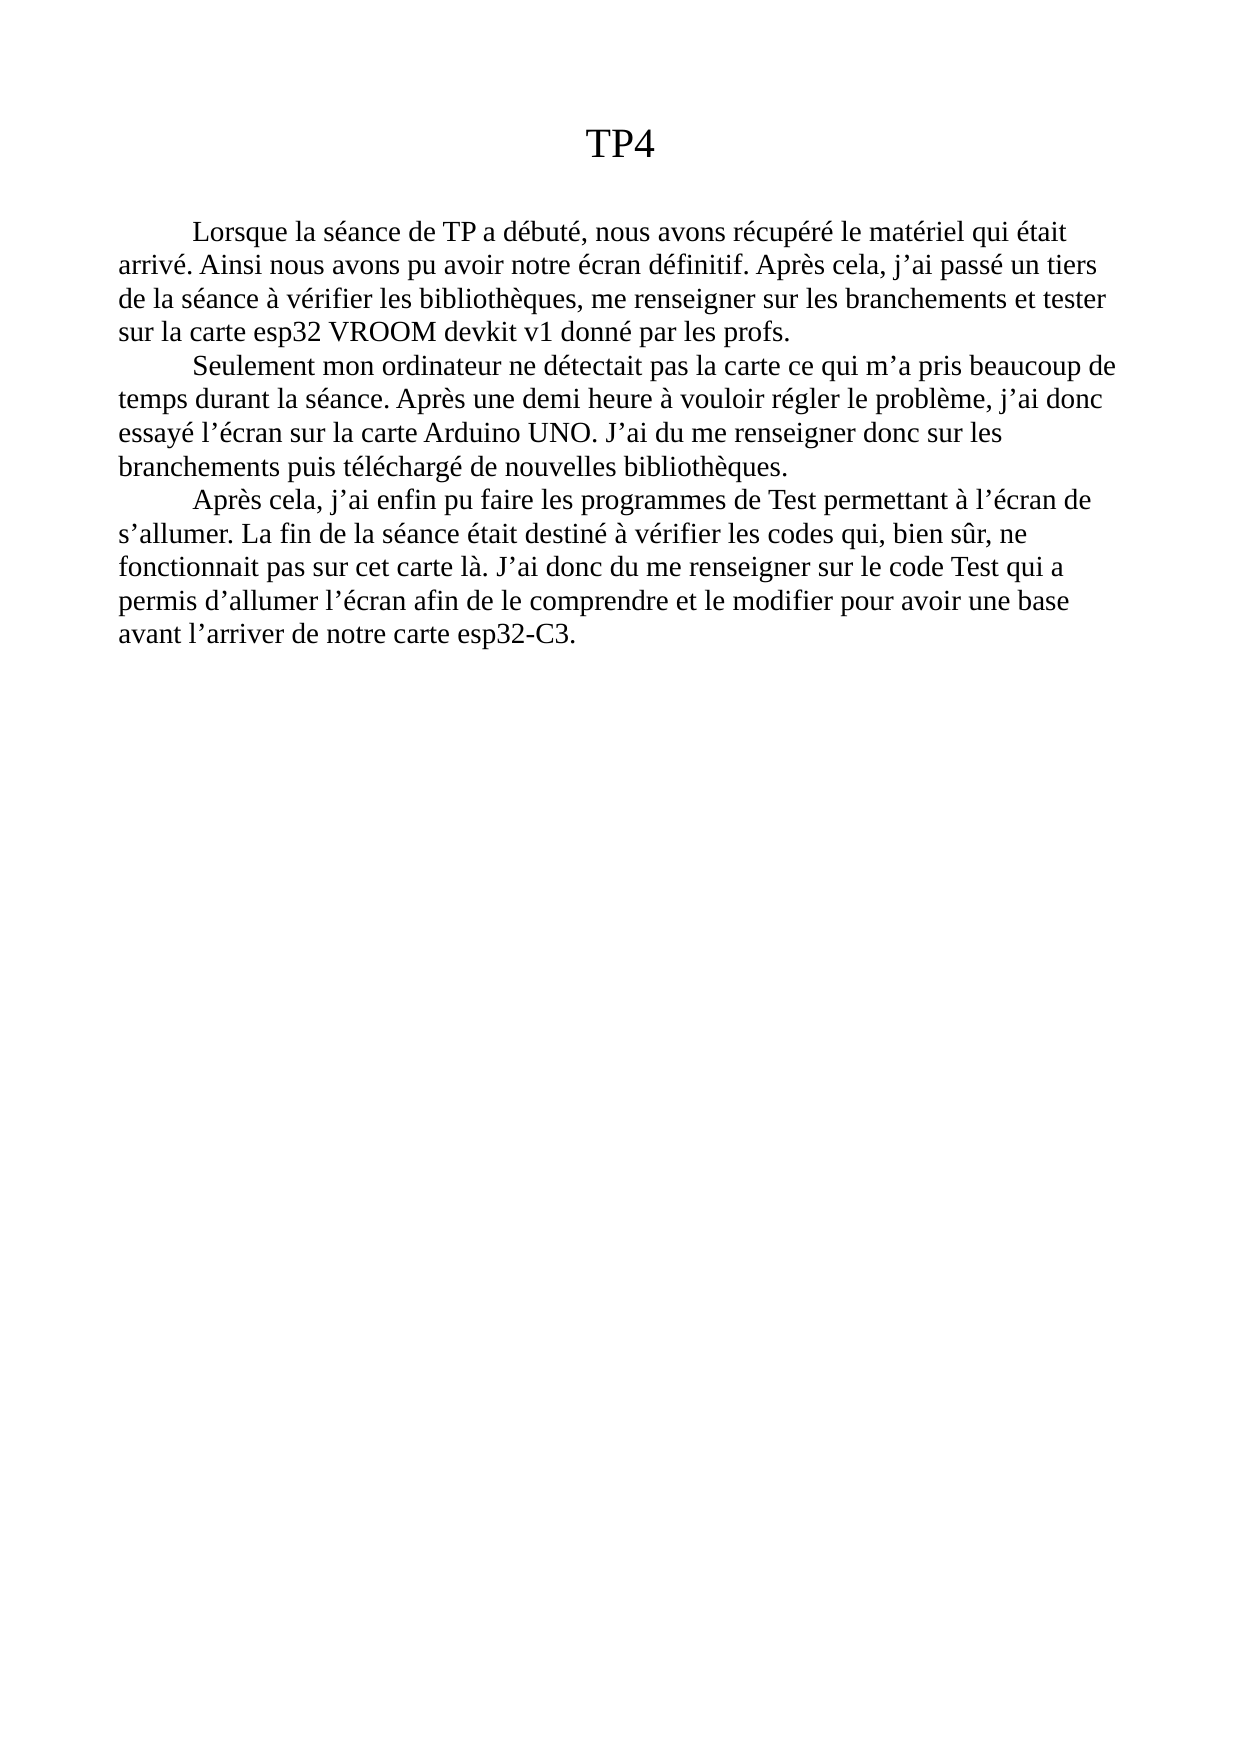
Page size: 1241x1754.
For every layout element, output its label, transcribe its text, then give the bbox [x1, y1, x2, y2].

text Après cela, j’ai enfin pu faire les programmes de Test permettant à l’écran de s’allumer. La fin de la séance était destiné à vérifier les codes qui, bien sûr, ne fonctionnait pas sur cet carte là. J’ai donc du me renseigner sur le code Test qui a permis d’allumer l’écran afin de le comprendre et le modifier pour avoir une base avant l’arriver de notre carte esp32-C3. [118, 482, 1122, 650]
text Seulement mon ordinateur ne détectait pas la carte ce qui m’a pris beaucoup de temps durant la séance. Après une demi heure à vouloir régler le problème, j’ai donc essayé l’écran sur la carte Arduino UNO. J’ai du me renseigner donc sur les branchements puis téléchargé de nouvelles bibliothèques. [118, 348, 1122, 482]
text TP4 [118, 118, 1122, 166]
text Lorsque la séance de TP a débuté, nous avons récupéré le matériel qui était arrivé. Ainsi nous avons pu avoir notre écran définitif. Après cela, j’ai passé un tiers de la séance à vérifier les bibliothèques, me renseigner sur les branchements et tester sur la carte esp32 VROOM devkit v1 donné par les profs. [118, 214, 1122, 348]
